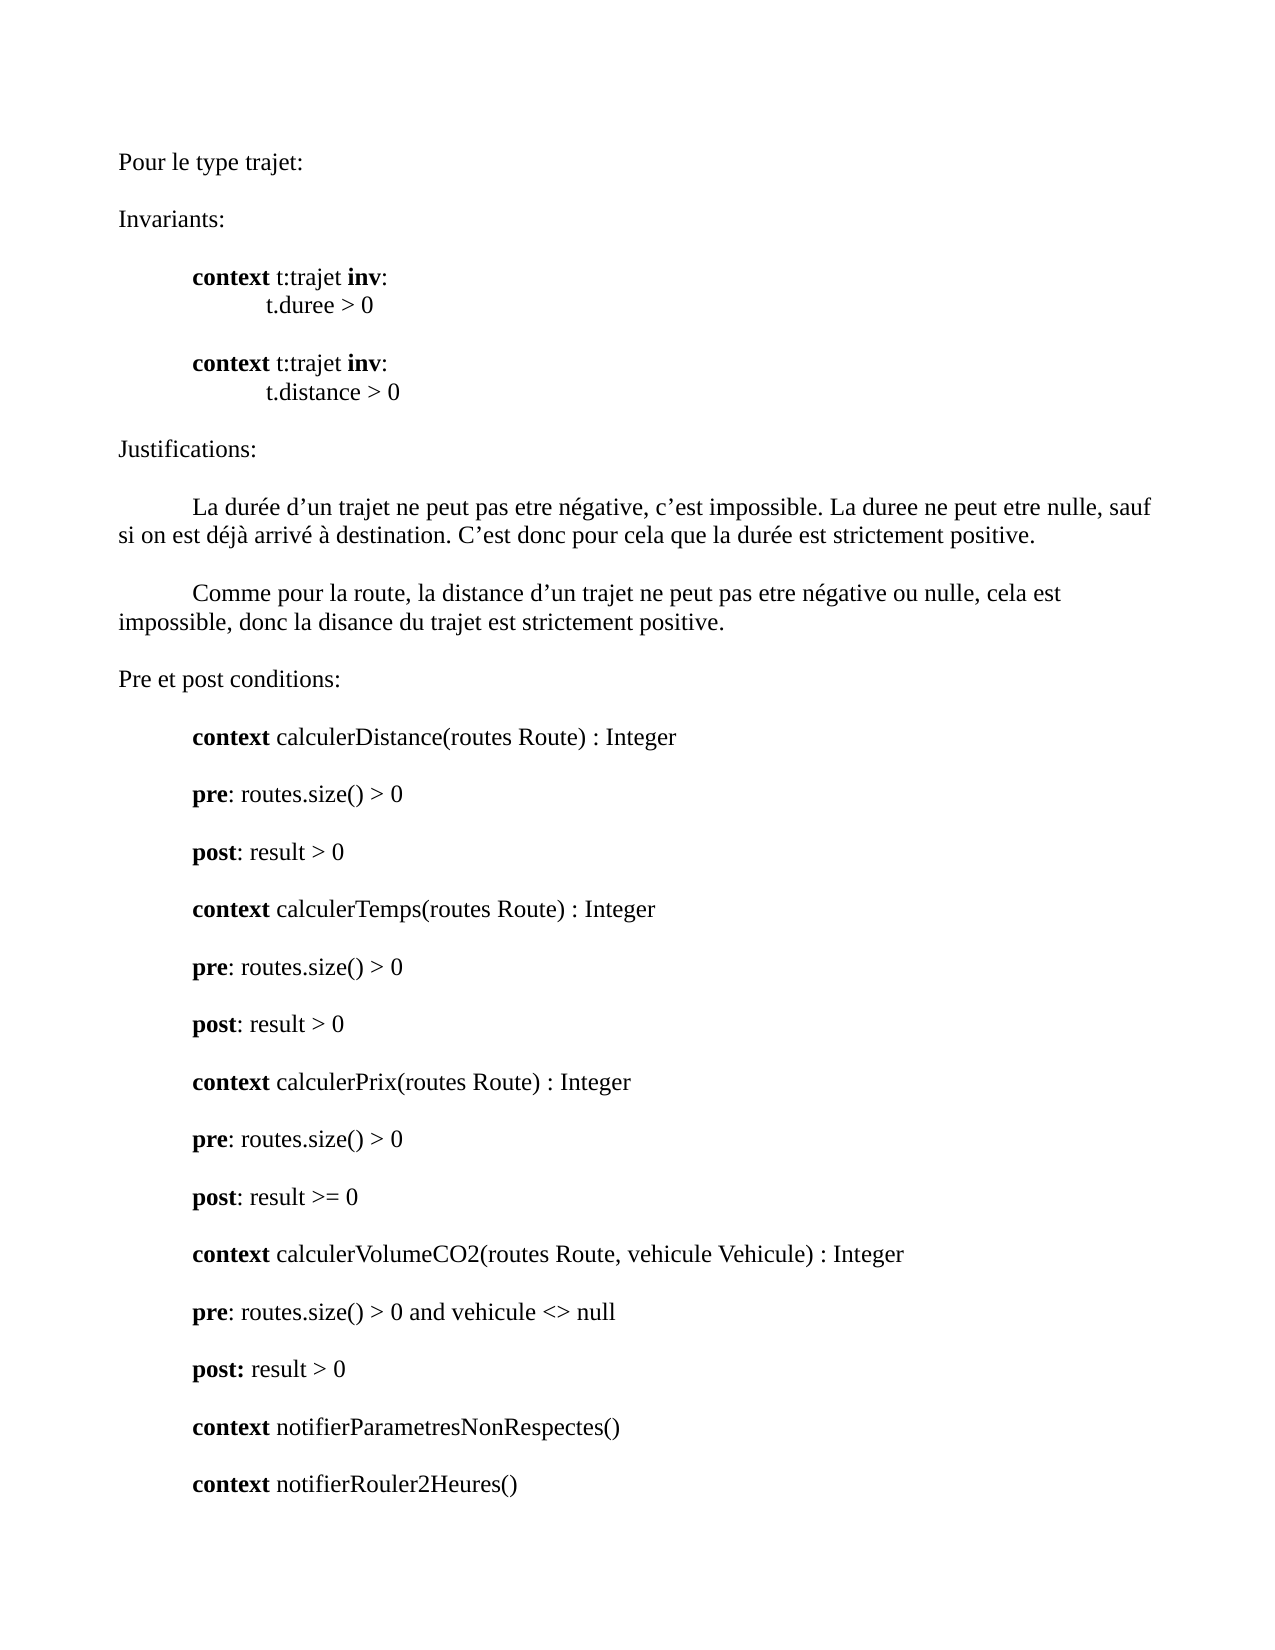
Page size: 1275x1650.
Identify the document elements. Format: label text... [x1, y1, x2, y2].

text context notifierParametresNonRespectes() [118, 1412, 1157, 1441]
text Justifications: [118, 434, 1157, 463]
text pre: routes.size() > 0 [118, 779, 1157, 808]
text Pre et post conditions: [118, 664, 1157, 693]
text La durée d’un trajet ne peut pas etre négative, c’est impossible. La duree ne peut etre nulle, sauf si on est déjà arrivé à destination. C’est donc pour cela que la durée est strictement positive. [118, 492, 1157, 549]
text t.duree > 0 [118, 291, 1157, 319]
text context calculerTemps(routes Route) : Integer [118, 894, 1157, 923]
text post: result > 0 [118, 1354, 1157, 1383]
text pre: routes.size() > 0 and vehicule <> null [118, 1297, 1157, 1326]
text post: result >= 0 [118, 1182, 1157, 1211]
text t.distance > 0 [118, 377, 1157, 406]
text Comme pour la route, la distance d’un trajet ne peut pas etre négative ou nulle, cela est impossible, donc la disance du trajet est strictement positive. [118, 578, 1157, 636]
text context t:trajet inv: [118, 262, 1157, 291]
text context notifierRouler2Heures() [118, 1469, 1157, 1498]
text Pour le type trajet: [118, 147, 1157, 176]
text pre: routes.size() > 0 [118, 1124, 1157, 1153]
text context calculerVolumeCO2(routes Route, vehicule Vehicule) : Integer [118, 1239, 1157, 1268]
text context calculerPrix(routes Route) : Integer [118, 1067, 1157, 1096]
text post: result > 0 [118, 837, 1157, 866]
text context t:trajet inv: [118, 348, 1157, 377]
text context calculerDistance(routes Route) : Integer [118, 722, 1157, 751]
text Invariants: [118, 204, 1157, 233]
text pre: routes.size() > 0 [118, 952, 1157, 981]
text post: result > 0 [118, 1009, 1157, 1038]
